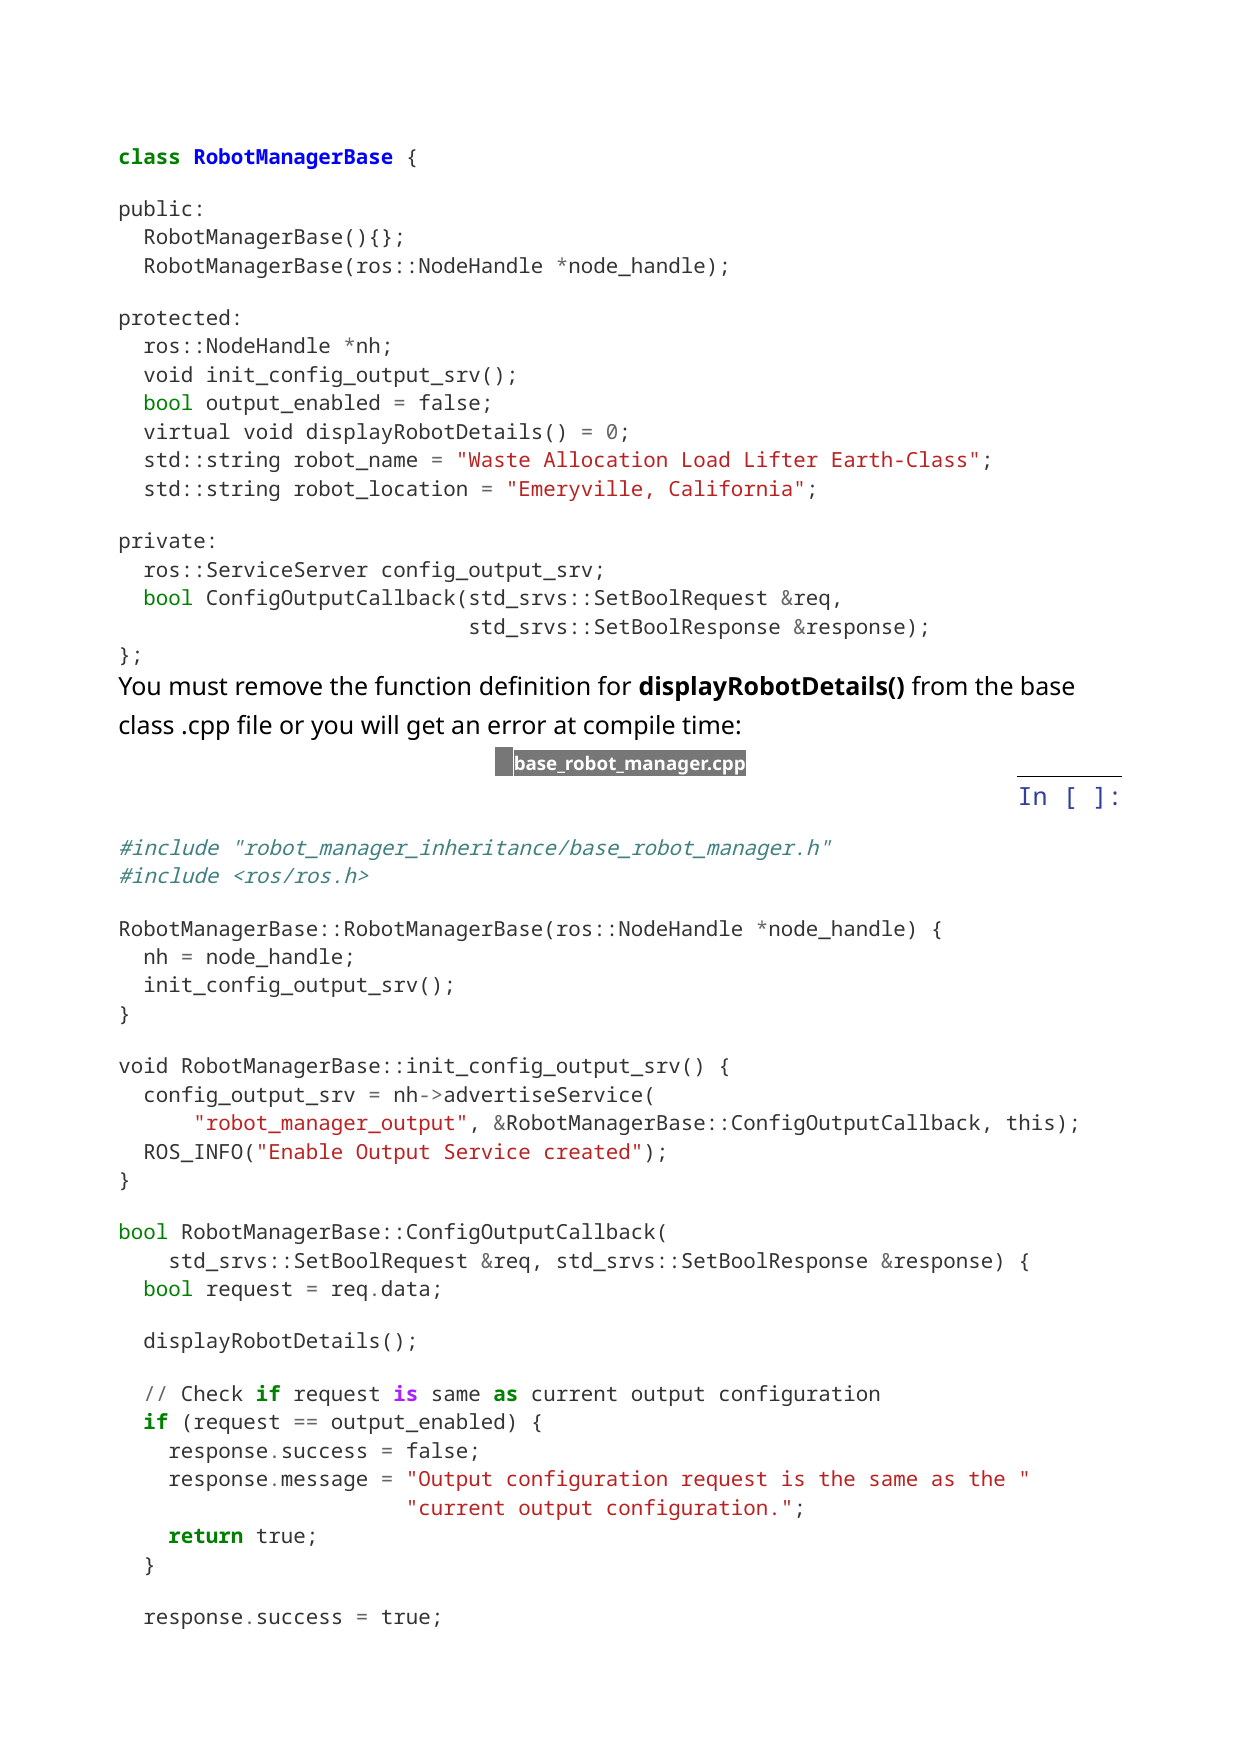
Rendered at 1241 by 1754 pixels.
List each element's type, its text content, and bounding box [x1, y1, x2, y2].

text displayRobotDetails(); [118, 1327, 1122, 1355]
text // Check if request is same as current output configuration [118, 1379, 1122, 1407]
text std_srvs::SetBoolRequest &req, std_srvs::SetBoolResponse &response) { [118, 1246, 1122, 1274]
text RobotManagerBase(){}; [118, 222, 1122, 251]
text response.message = "Output configuration request is the same as the " [118, 1464, 1122, 1493]
text } [118, 999, 1122, 1028]
text virtual void displayRobotDetails() = 0; [118, 417, 1122, 446]
text base_robot_manager.cpp [118, 747, 1122, 776]
text return true; [118, 1521, 1122, 1550]
text "robot_manager_output", &RobotManagerBase::ConfigOutputCallback, this); [118, 1108, 1122, 1137]
text ros::NodeHandle *nh; [118, 331, 1122, 360]
text nh = node_handle; [118, 942, 1122, 971]
text std::string robot_location = "Emeryville, California"; [118, 474, 1122, 503]
text void init_config_output_srv(); [118, 360, 1122, 388]
text You must remove the function definition for displayRobotDetails() from the base class .cpp file or you will get an error at compile time: [118, 669, 1122, 742]
text bool ConfigOutputCallback(std_srvs::SetBoolRequest &req, [118, 583, 1122, 612]
text init_config_output_srv(); [118, 971, 1122, 999]
text } [118, 1165, 1122, 1194]
text bool request = req.data; [118, 1274, 1122, 1303]
text bool RobotManagerBase::ConfigOutputCallback( [118, 1217, 1122, 1246]
text if (request == output_enabled) { [118, 1407, 1122, 1436]
text void RobotManagerBase::init_config_output_srv() { [118, 1051, 1122, 1080]
text bool output_enabled = false; [118, 388, 1122, 417]
text config_output_srv = nh->advertiseService( [118, 1080, 1122, 1108]
text } [118, 1550, 1122, 1578]
text public: [118, 194, 1122, 222]
text }; [118, 640, 1122, 669]
text In [ ]: [118, 776, 1122, 813]
text #include <ros/ros.h> [118, 862, 1122, 890]
text std::string robot_name = "Waste Allocation Load Lifter Earth-Class"; [118, 446, 1122, 474]
text #include "robot_manager_inheritance/base_robot_manager.h" [118, 833, 1122, 862]
text ROS_INFO("Enable Output Service created"); [118, 1137, 1122, 1165]
text RobotManagerBase::RobotManagerBase(ros::NodeHandle *node_handle) { [118, 914, 1122, 942]
text std_srvs::SetBoolResponse &response); [118, 612, 1122, 640]
text ros::ServiceServer config_output_srv; [118, 555, 1122, 583]
text protected: [118, 303, 1122, 331]
text class RobotManagerBase { [118, 142, 1122, 170]
text private: [118, 526, 1122, 555]
text RobotManagerBase(ros::NodeHandle *node_handle); [118, 251, 1122, 279]
text response.success = false; [118, 1436, 1122, 1464]
text response.success = true; [118, 1602, 1122, 1631]
text "current output configuration."; [118, 1493, 1122, 1521]
